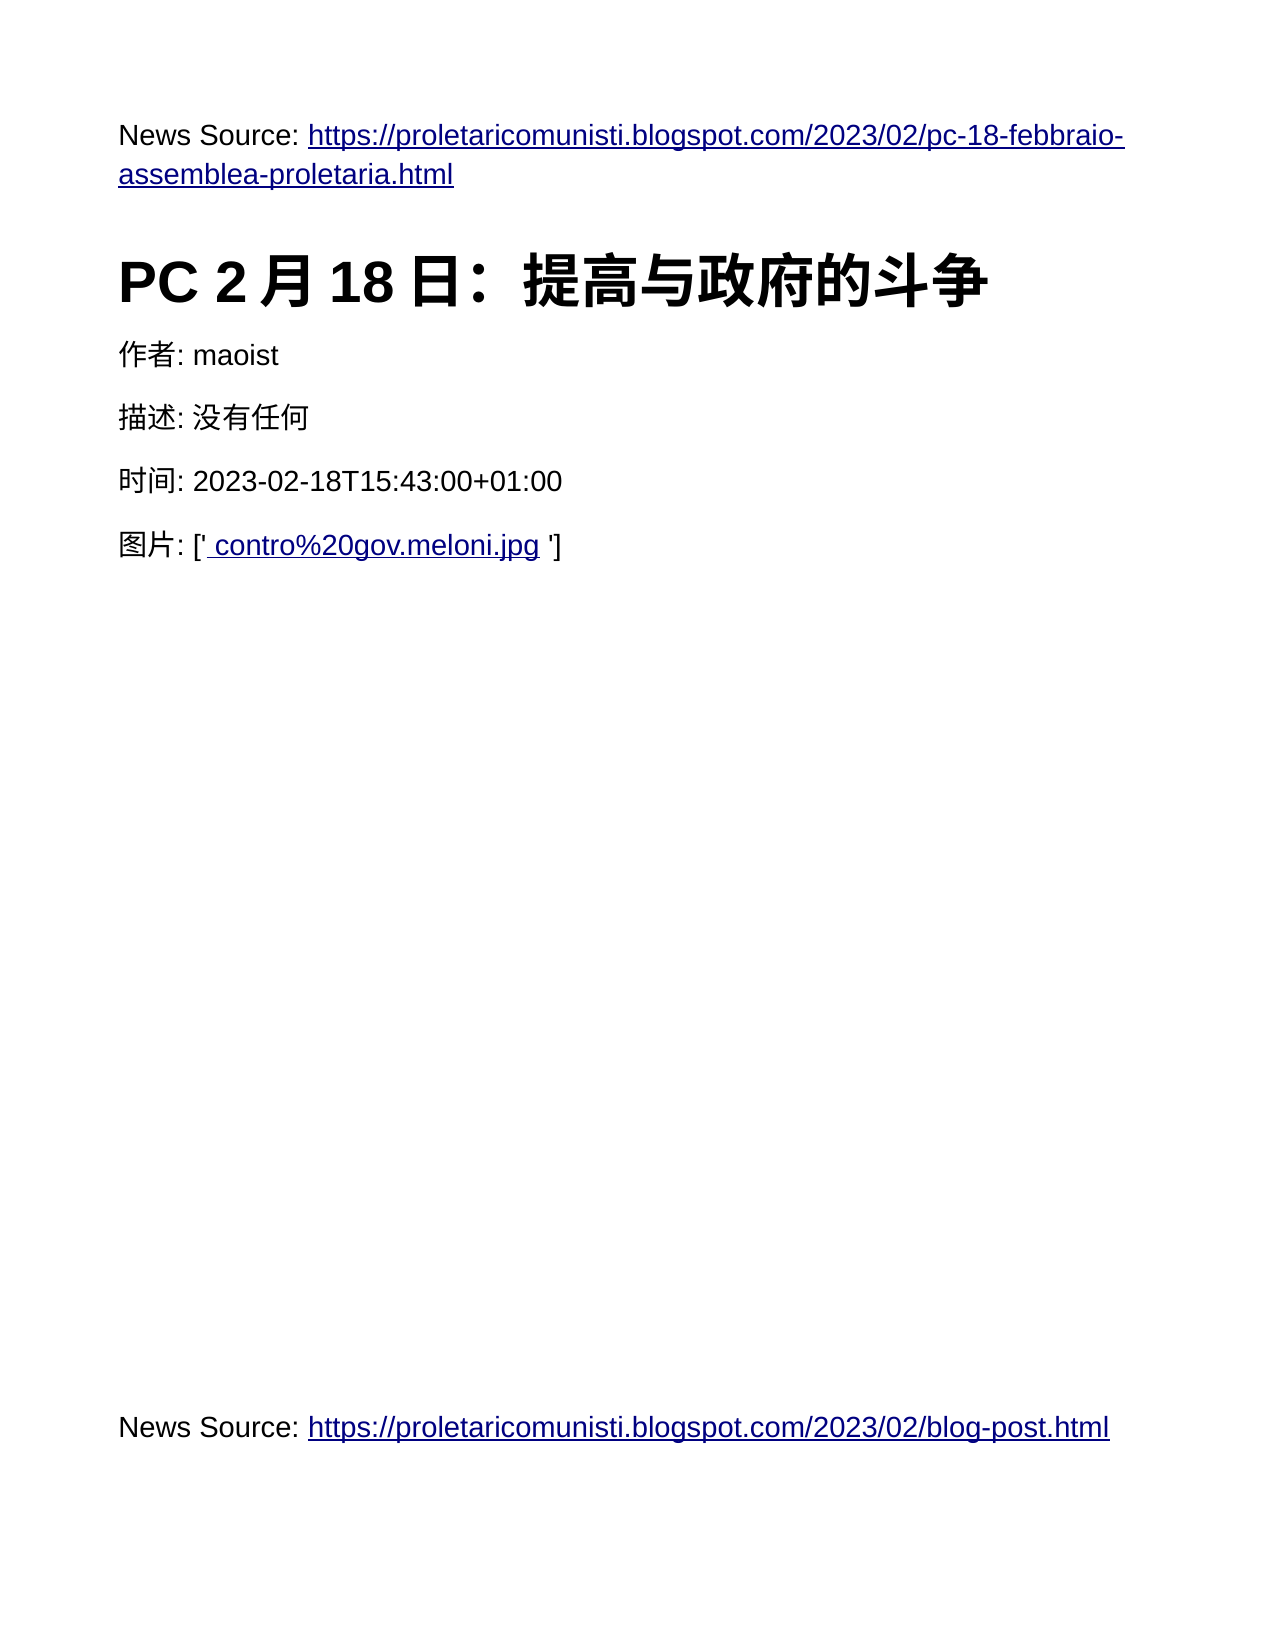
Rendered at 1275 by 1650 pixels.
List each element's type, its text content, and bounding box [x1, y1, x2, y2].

text 图片: [' contro%20gov.meloni.jpg '] [118, 521, 1157, 563]
text 时间: 2023-02-18T15:43:00+01:00 [118, 458, 1157, 500]
text 作者: maoist [118, 332, 1157, 374]
text News Source: https://proletaricomunisti.blogspot.com/2023/02/blog-post.html [118, 1410, 1157, 1444]
subtitle PC 2月18日：提高与政府的斗争 [118, 235, 1157, 319]
text News Source: https://proletaricomunisti.blogspot.com/2023/02/pc-18-febbraio-assemblea-proletaria.html [118, 118, 1157, 190]
text 描述: 没有任何 [118, 395, 1157, 437]
